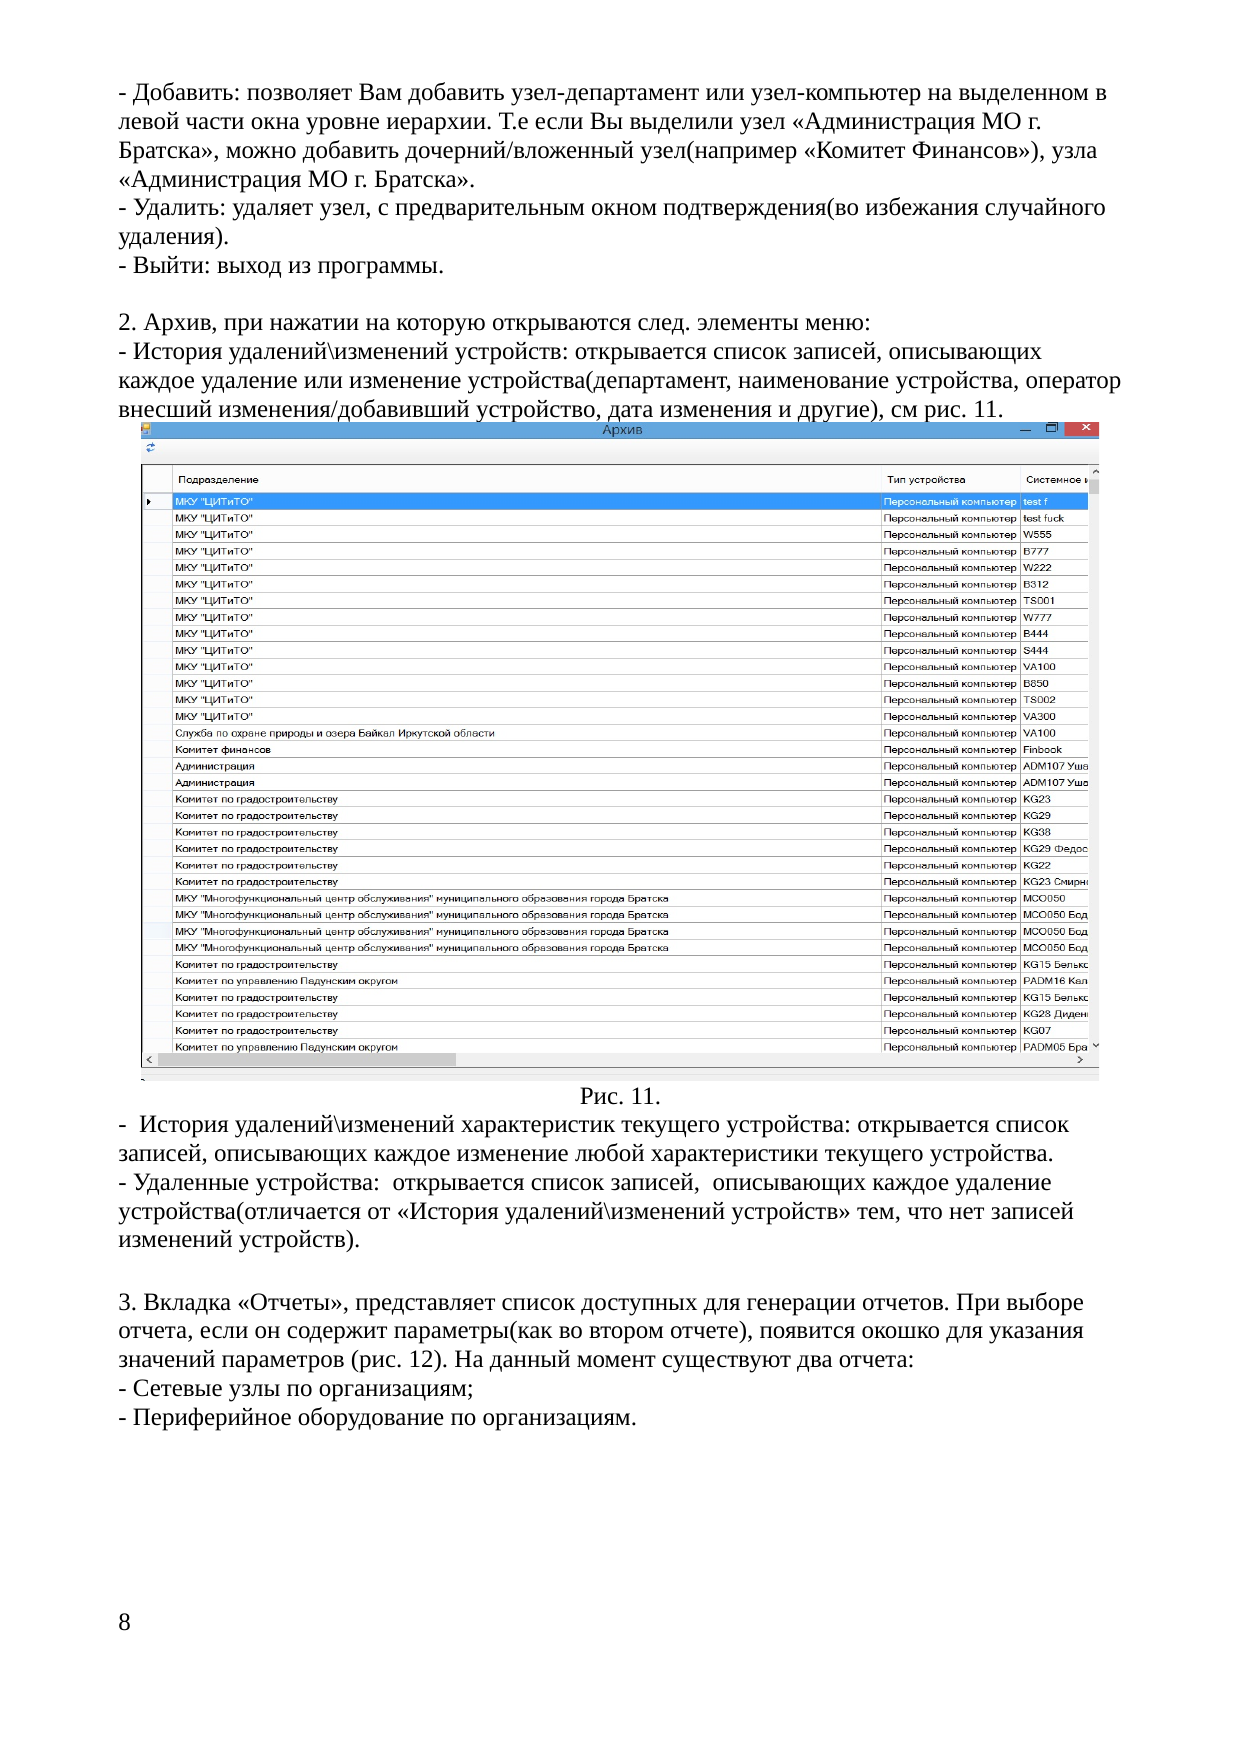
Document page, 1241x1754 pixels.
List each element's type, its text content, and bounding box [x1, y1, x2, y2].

text - История удалений\изменений характеристик текущего устройства: открывается список записей, описывающих каждое изменение любой характеристики текущего устройства. [118, 1109, 1122, 1167]
text - Добавить: позволяет Вам добавить узел-департамент или узел-компьютер на выделенном в левой части окна уровне иерархии. Т.е если Вы выделили узел «Администрация МО г. Братска», можно добавить дочерний/вложенный узел(например «Комитет Финансов»), узла «Администрация МО г. Братска». [118, 77, 1122, 192]
text - Периферийное оборудование по организациям. [118, 1402, 1122, 1431]
text - История удалений\изменений устройств: открывается список записей, описывающих каждое удаление или изменение устройства(департамент, наименование устройства, оператор внесший изменения/добавивший устройство, дата изменения и другие), см рис. 11. [118, 336, 1122, 422]
text Рис. 11. [118, 422, 1122, 1109]
text - Сетевые узлы по организациям; [118, 1373, 1122, 1402]
text - Выйти: выход из программы. [118, 250, 1122, 279]
picture [141, 422, 1100, 1081]
text - Удаленные устройства: открывается список записей, описывающих каждое удаление устройства(отличается от «История удалений\изменений устройств» тем, что нет записей изменений устройств). [118, 1167, 1122, 1253]
text - Удалить: удаляет узел, с предварительным окном подтверждения(во избежания случайного удаления). [118, 192, 1122, 250]
text 3. Вкладка «Отчеты», представляет список доступных для генерации отчетов. При выборе отчета, если он содержит параметры(как во втором отчете), появится окошко для указания значений параметров (рис. 12). На данный момент существуют два отчета: [118, 1287, 1122, 1373]
text 2. Архив, при нажатии на которую открываются след. элементы меню: [118, 307, 1122, 336]
